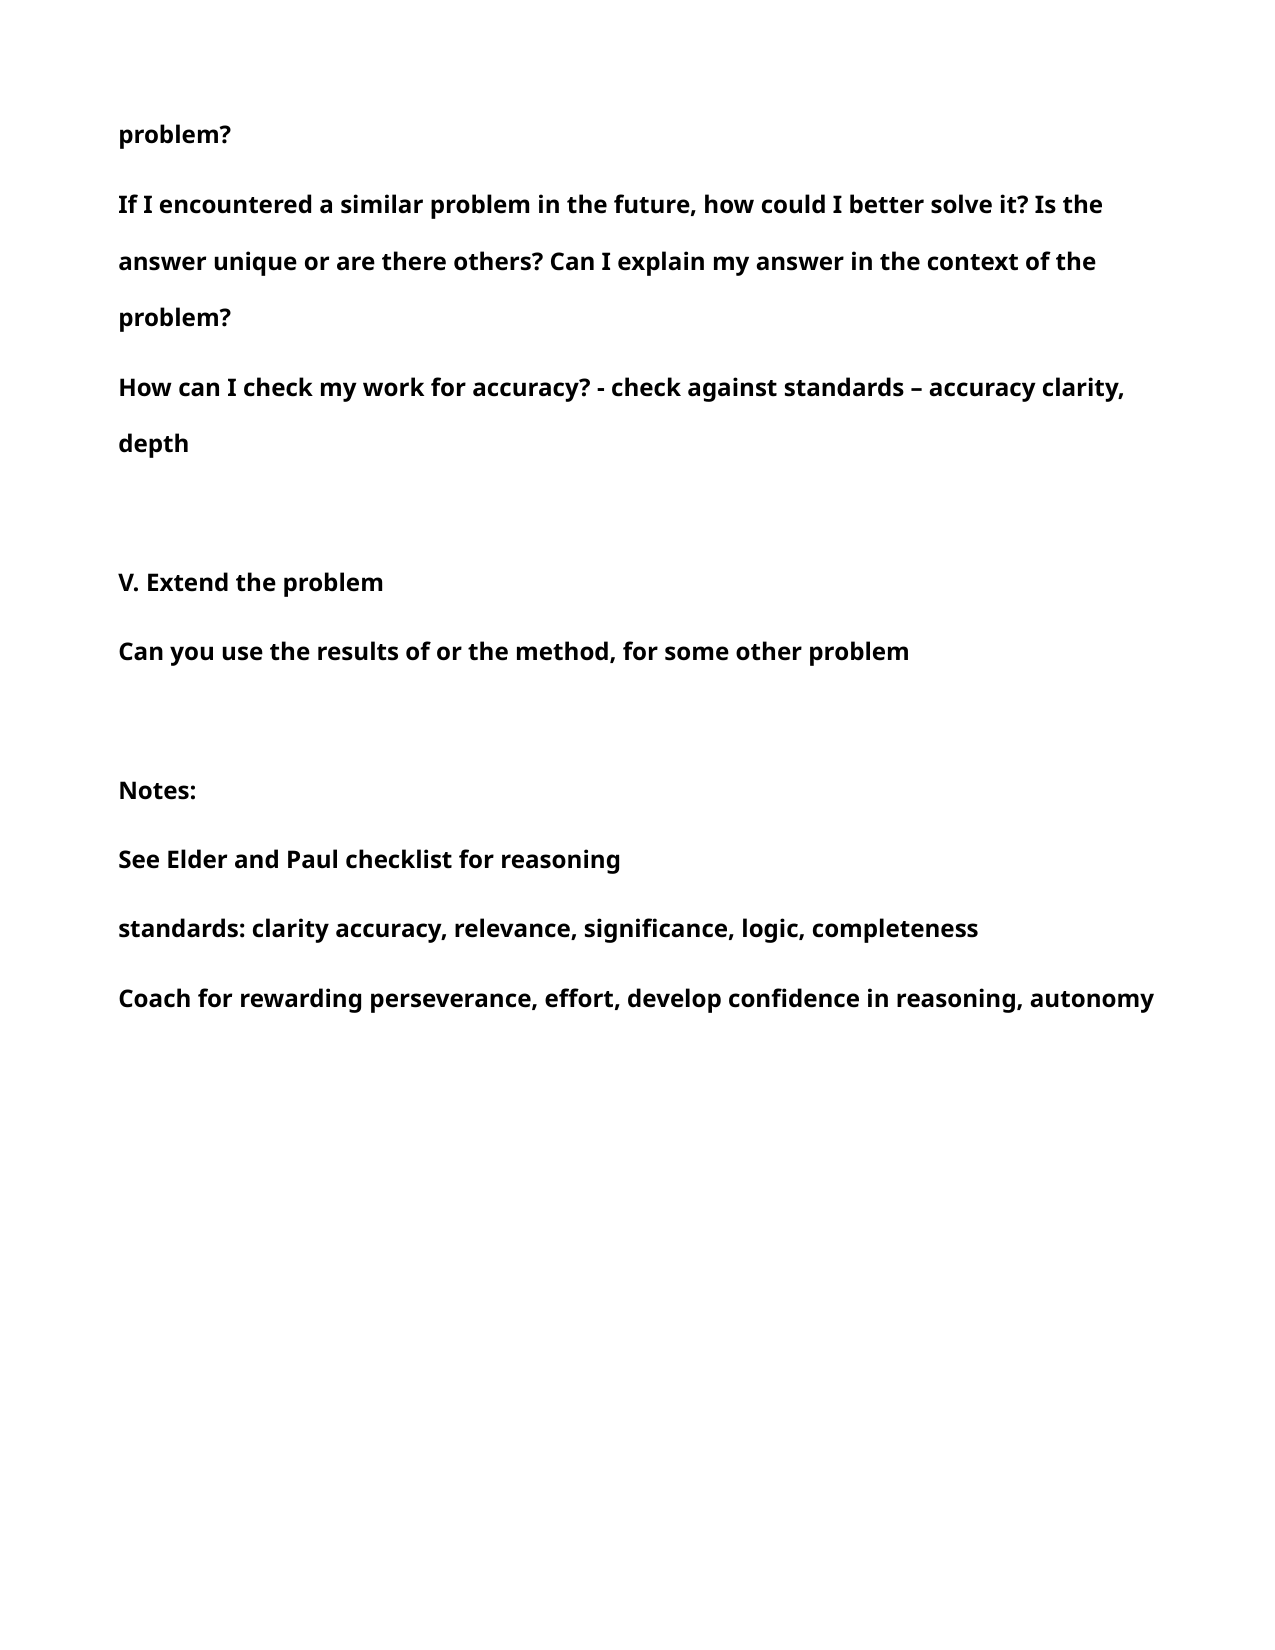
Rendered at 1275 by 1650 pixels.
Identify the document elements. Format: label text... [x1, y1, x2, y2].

text standards: clarity accuracy, relevance, significance, logic, completeness [118, 912, 1157, 969]
text Notes: [118, 773, 1157, 830]
text V. Extend the problem [118, 566, 1157, 622]
text Can you use the results of or the method, for some other problem [118, 635, 1157, 692]
text Coach for rewarding perseverance, effort, develop confidence in reasoning, autonomy [118, 981, 1157, 1038]
text If I encountered a similar problem in the future, how could I better solve it? Is the answer unique or are there others? Can I explain my answer in the context of the problem? [118, 187, 1157, 358]
text See Elder and Paul checklist for reasoning [118, 843, 1157, 899]
text How can I check my work for accuracy? - check against standards – accuracy clarity, depth [118, 370, 1157, 484]
text problem? [118, 118, 1157, 175]
